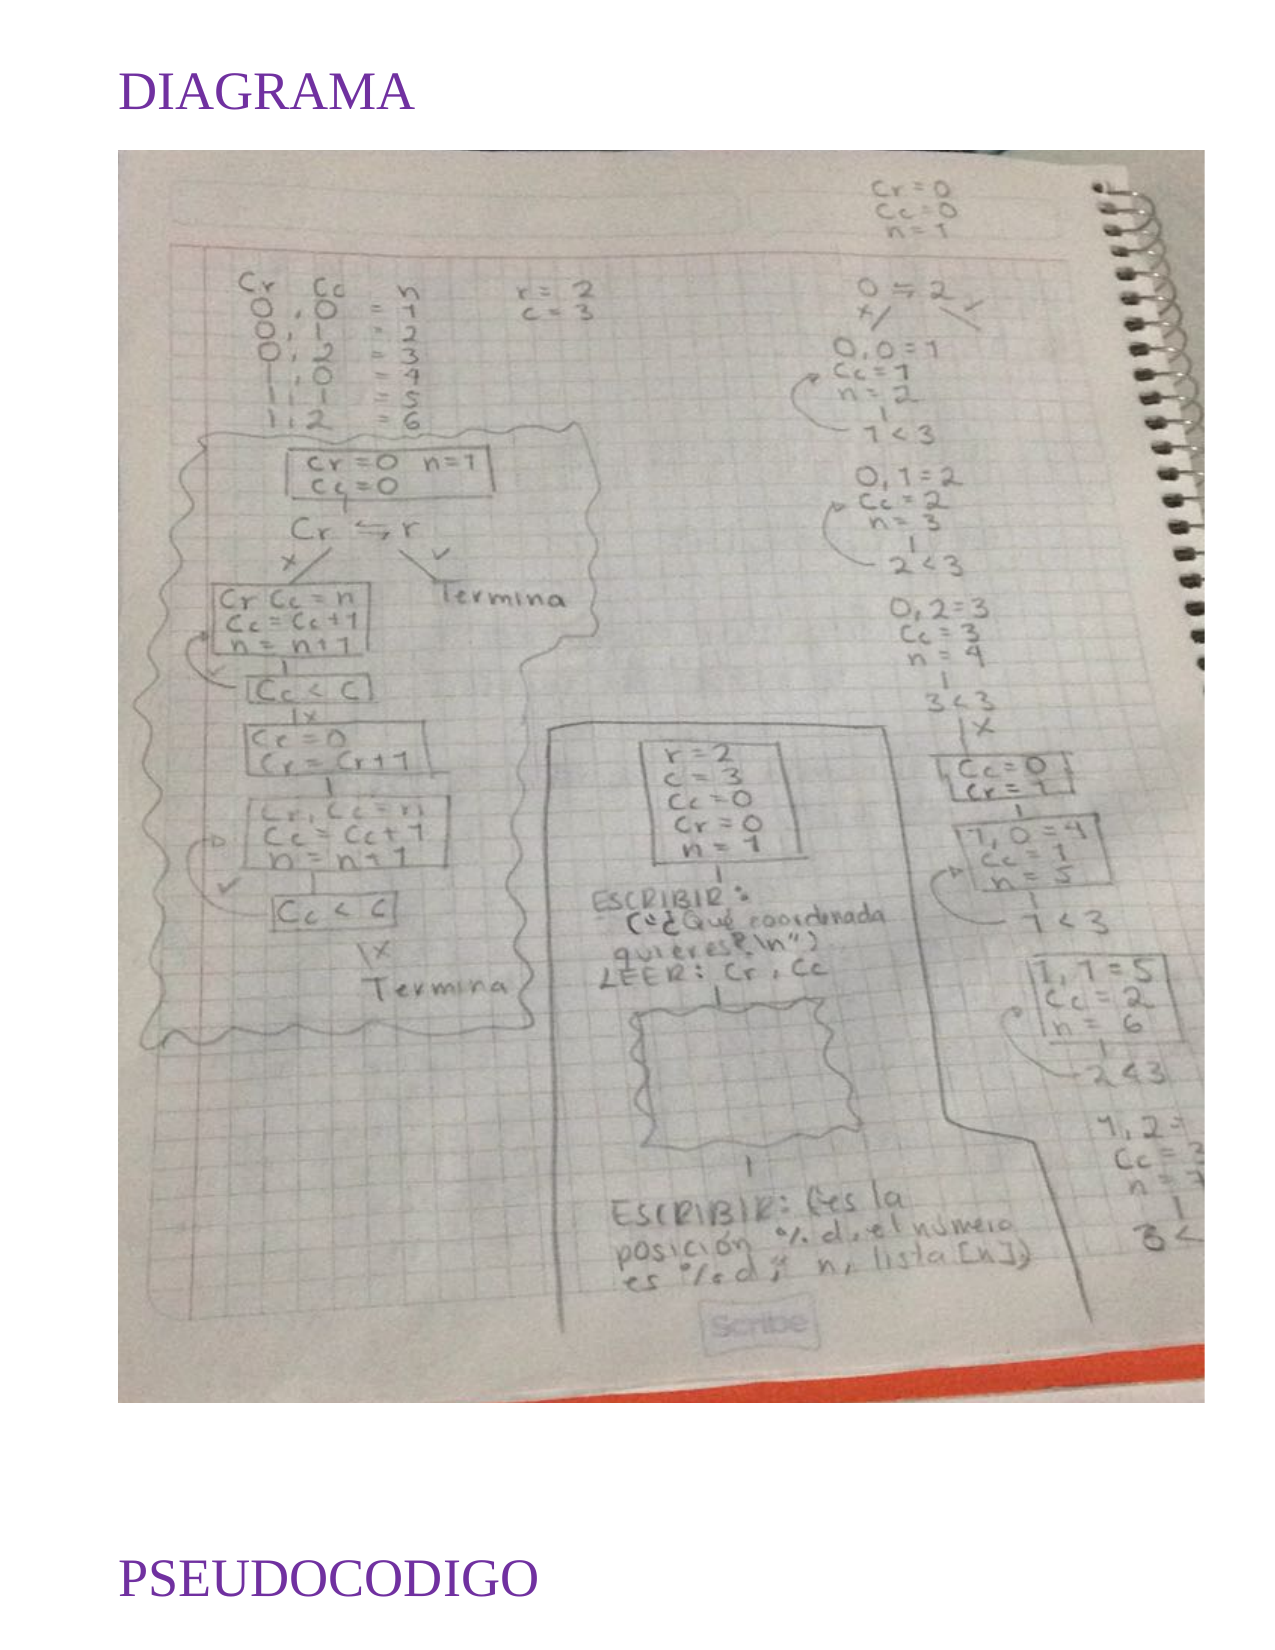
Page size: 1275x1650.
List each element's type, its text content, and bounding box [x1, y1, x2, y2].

text PSEUDOCODIGO [118, 1546, 1205, 1608]
text DIAGRAMA [118, 59, 1205, 121]
